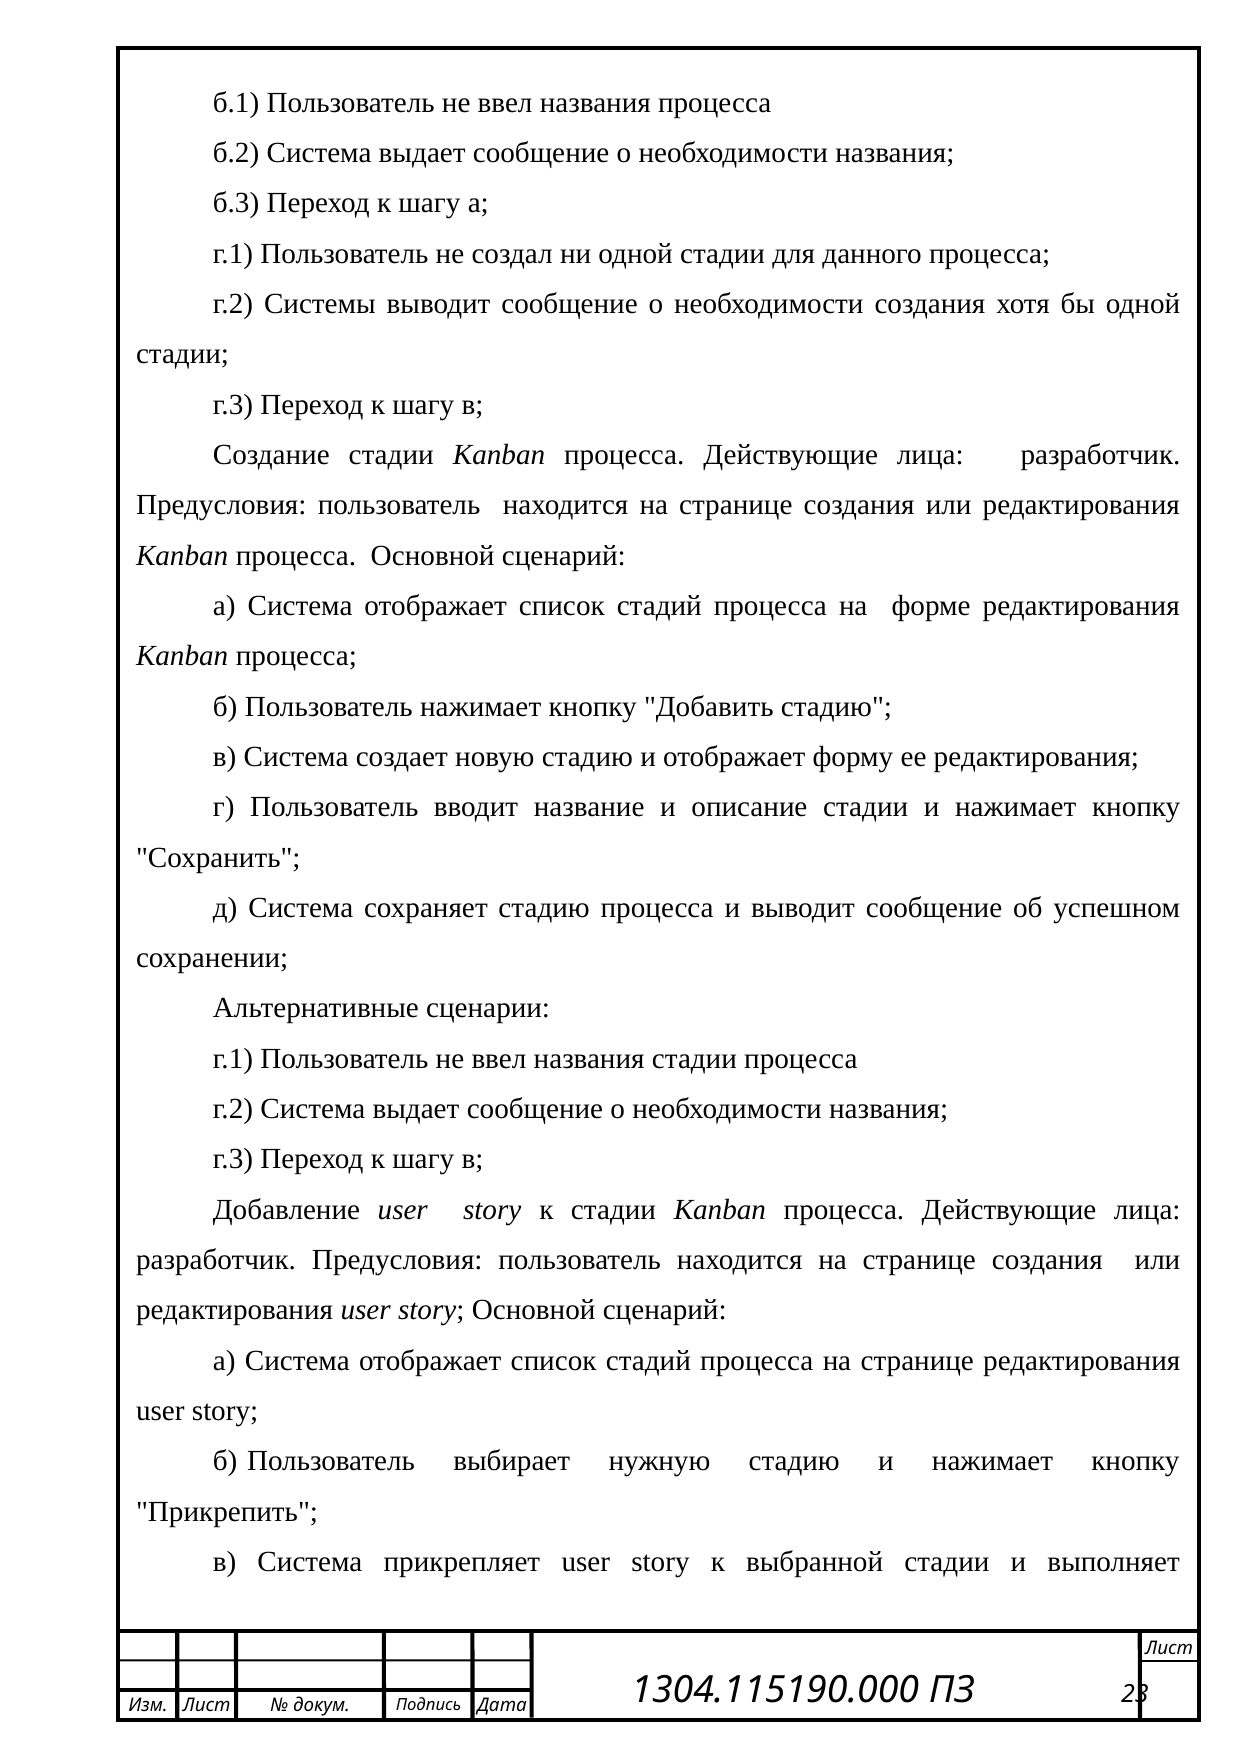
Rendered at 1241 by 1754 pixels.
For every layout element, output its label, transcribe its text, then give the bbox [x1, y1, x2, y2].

text а) Система отображает список стадий процесса на странице редактирования user story; [136, 1343, 1181, 1427]
text в) Система создает новую стадию и отображает форму ее редактирования; [136, 739, 1181, 773]
text а) Система отображает список стадий процесса на форме редактирования Kanban процесса; [136, 588, 1181, 672]
text г.3) Переход к шагу в; [136, 1142, 1181, 1175]
text в) Система прикрепляет user story к выбранной стадии и выполняет [136, 1544, 1181, 1578]
text г.2) Система выдает сообщение о необходимости названия; [136, 1091, 1181, 1125]
text Создание стадии Kanban процесса. Действующие лица: разработчик. Предусловия: пользователь находится на странице создания или редактирования Kanban процесса. Основной сценарий: [136, 437, 1181, 571]
text б) Пользователь нажимает кнопку "Добавить стадию"; [136, 689, 1181, 722]
text Добавление user story к стадии Kanban процесса. Действующие лица: разработчик. Предусловия: пользователь находится на странице создания или редактирования user story; Основной сценарий: [136, 1192, 1181, 1326]
text Альтернативные сценарии: [136, 991, 1181, 1024]
text г.1) Пользователь не создал ни одной стадии для данного процесса; [136, 236, 1181, 269]
text б.3) Переход к шагу а; [136, 186, 1181, 219]
text б.1) Пользователь не ввел названия процесса [136, 85, 1181, 118]
text д) Система сохраняет стадию процесса и выводит сообщение об успешном сохранении; [136, 890, 1181, 974]
text г) Пользователь вводит название и описание стадии и нажимает кнопку "Сохранить"; [136, 789, 1181, 873]
text б) Пользователь выбирает нужную стадию и нажимает кнопку "Прикрепить"; [136, 1443, 1181, 1527]
text г.3) Переход к шагу в; [136, 387, 1181, 420]
text г.2) Системы выводит сообщение о необходимости создания хотя бы одной стадии; [136, 286, 1181, 370]
text г.1) Пользователь не ввел названия стадии процесса [136, 1041, 1181, 1074]
text б.2) Система выдает сообщение о необходимости названия; [136, 135, 1181, 169]
